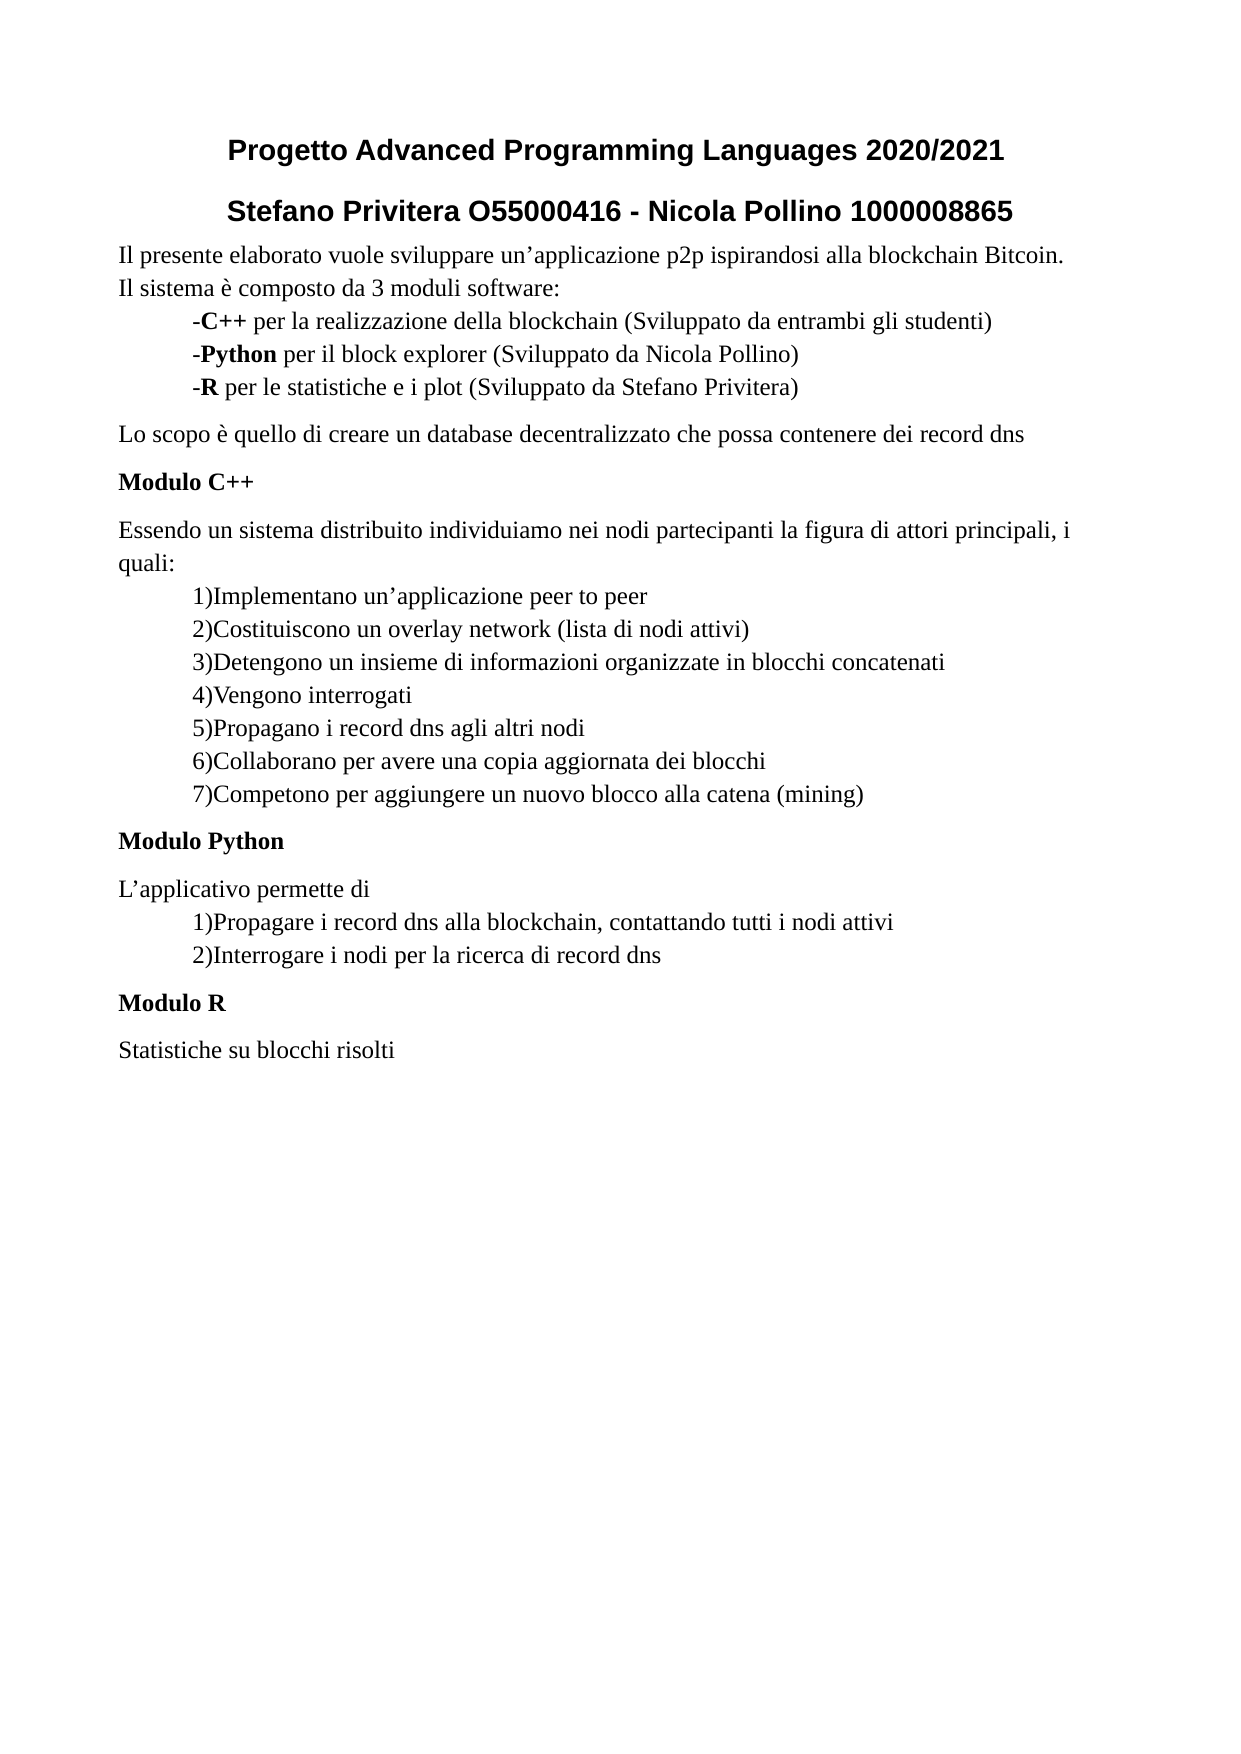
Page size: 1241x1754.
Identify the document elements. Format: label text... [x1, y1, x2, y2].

text Lo scopo è quello di creare un database decentralizzato che possa contenere dei record dns [118, 419, 1122, 448]
text Modulo R [118, 988, 1122, 1016]
text Modulo C++ [118, 467, 1122, 496]
text L’applicativo permette di 1)Propagare i record dns alla blockchain, contattando tutti i nodi attivi 2)Interrogare i nodi per la ricerca di record dns [118, 874, 1122, 969]
text Modulo Python [118, 826, 1122, 855]
subtitle Stefano Privitera O55000416 - Nicola Pollino 1000008865 [118, 193, 1122, 227]
subtitle Progetto Advanced Programming Languages 2020/2021 [118, 133, 1122, 166]
text Il presente elaborato vuole sviluppare un’applicazione p2p ispirandosi alla blockchain Bitcoin. Il sistema è composto da 3 moduli software: -C++ per la realizzazione della blockchain (Sviluppato da entrambi gli studenti) -Python per il block explorer (Sviluppato da Nicola Pollino) -R per le statistiche e i plot (Sviluppato da Stefano Privitera) [118, 240, 1122, 401]
text Statistiche su blocchi risolti [118, 1035, 1122, 1064]
text Essendo un sistema distribuito individuiamo nei nodi partecipanti la figura di attori principali, i quali: 1)Implementano un’applicazione peer to peer 2)Costituiscono un overlay network (lista di nodi attivi) 3)Detengono un insieme di informazioni organizzate in blocchi concatenati 4)Vengono interrogati 5)Propagano i record dns agli altri nodi 6)Collaborano per avere una copia aggiornata dei blocchi 7)Competono per aggiungere un nuovo blocco alla catena (mining) [118, 515, 1122, 808]
